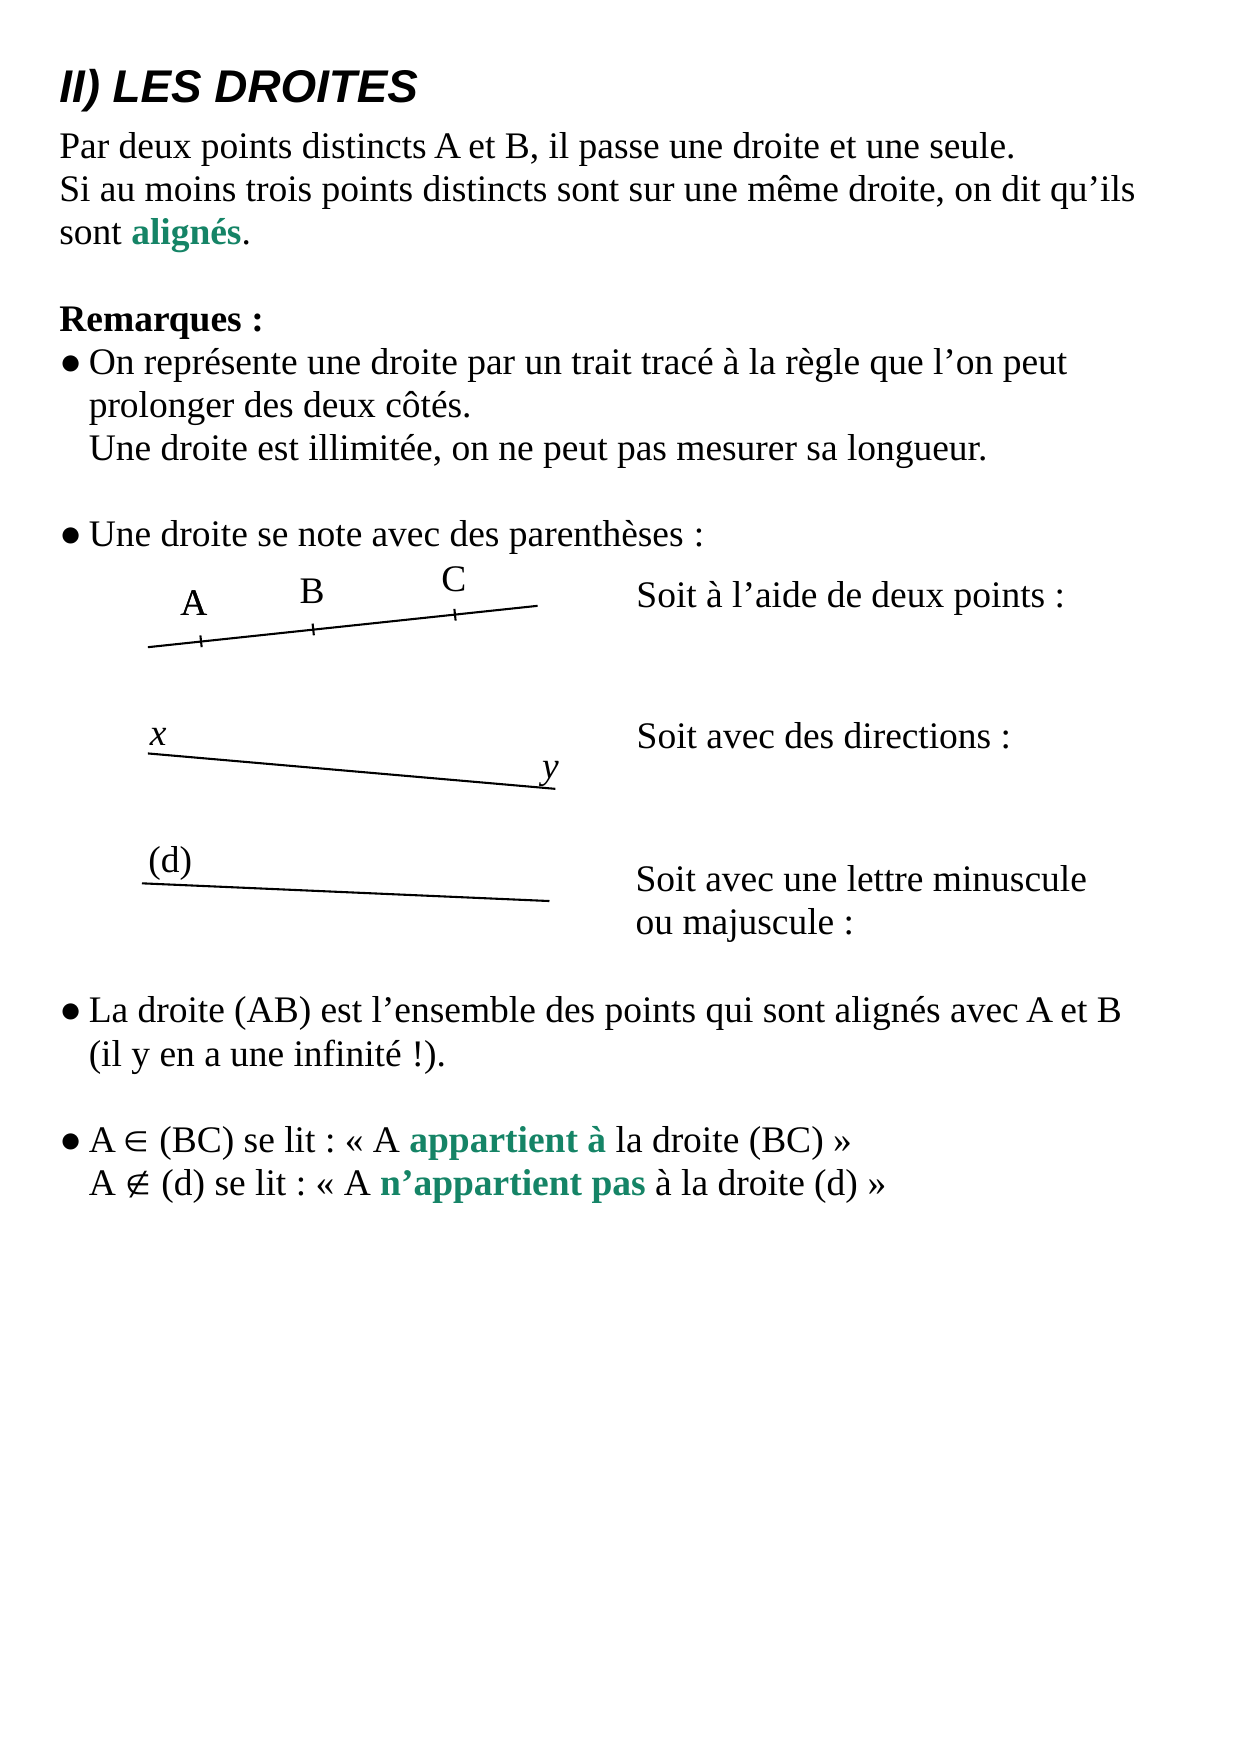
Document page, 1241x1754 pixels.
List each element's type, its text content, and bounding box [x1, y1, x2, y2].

list Les droites [59, 59, 1181, 112]
list Une droite se note avec des parenthèses : [59, 512, 1181, 555]
text Par deux points distincts A et B, il passe une droite et une seule. [59, 123, 1181, 167]
list A ∈ (BC) se lit : « A appartient à la droite (BC) » A ∉ (d) se lit : « A n’appartient pas à la droite (d) » [59, 1117, 1181, 1203]
list On représente une droite par un trait tracé à la règle que l’on peut prolonger des deux côtés. Une droite est illimitée, on ne peut pas mesurer sa longueur. [59, 339, 1181, 468]
list La droite (AB) est l’ensemble des points qui sont alignés avec A et B (il y en a une infinité !). [59, 988, 1181, 1074]
text Si au moins trois points distincts sont sur une même droite, on dit qu’ils sont alignés. [59, 167, 1181, 253]
text Remarques : [59, 296, 1181, 339]
